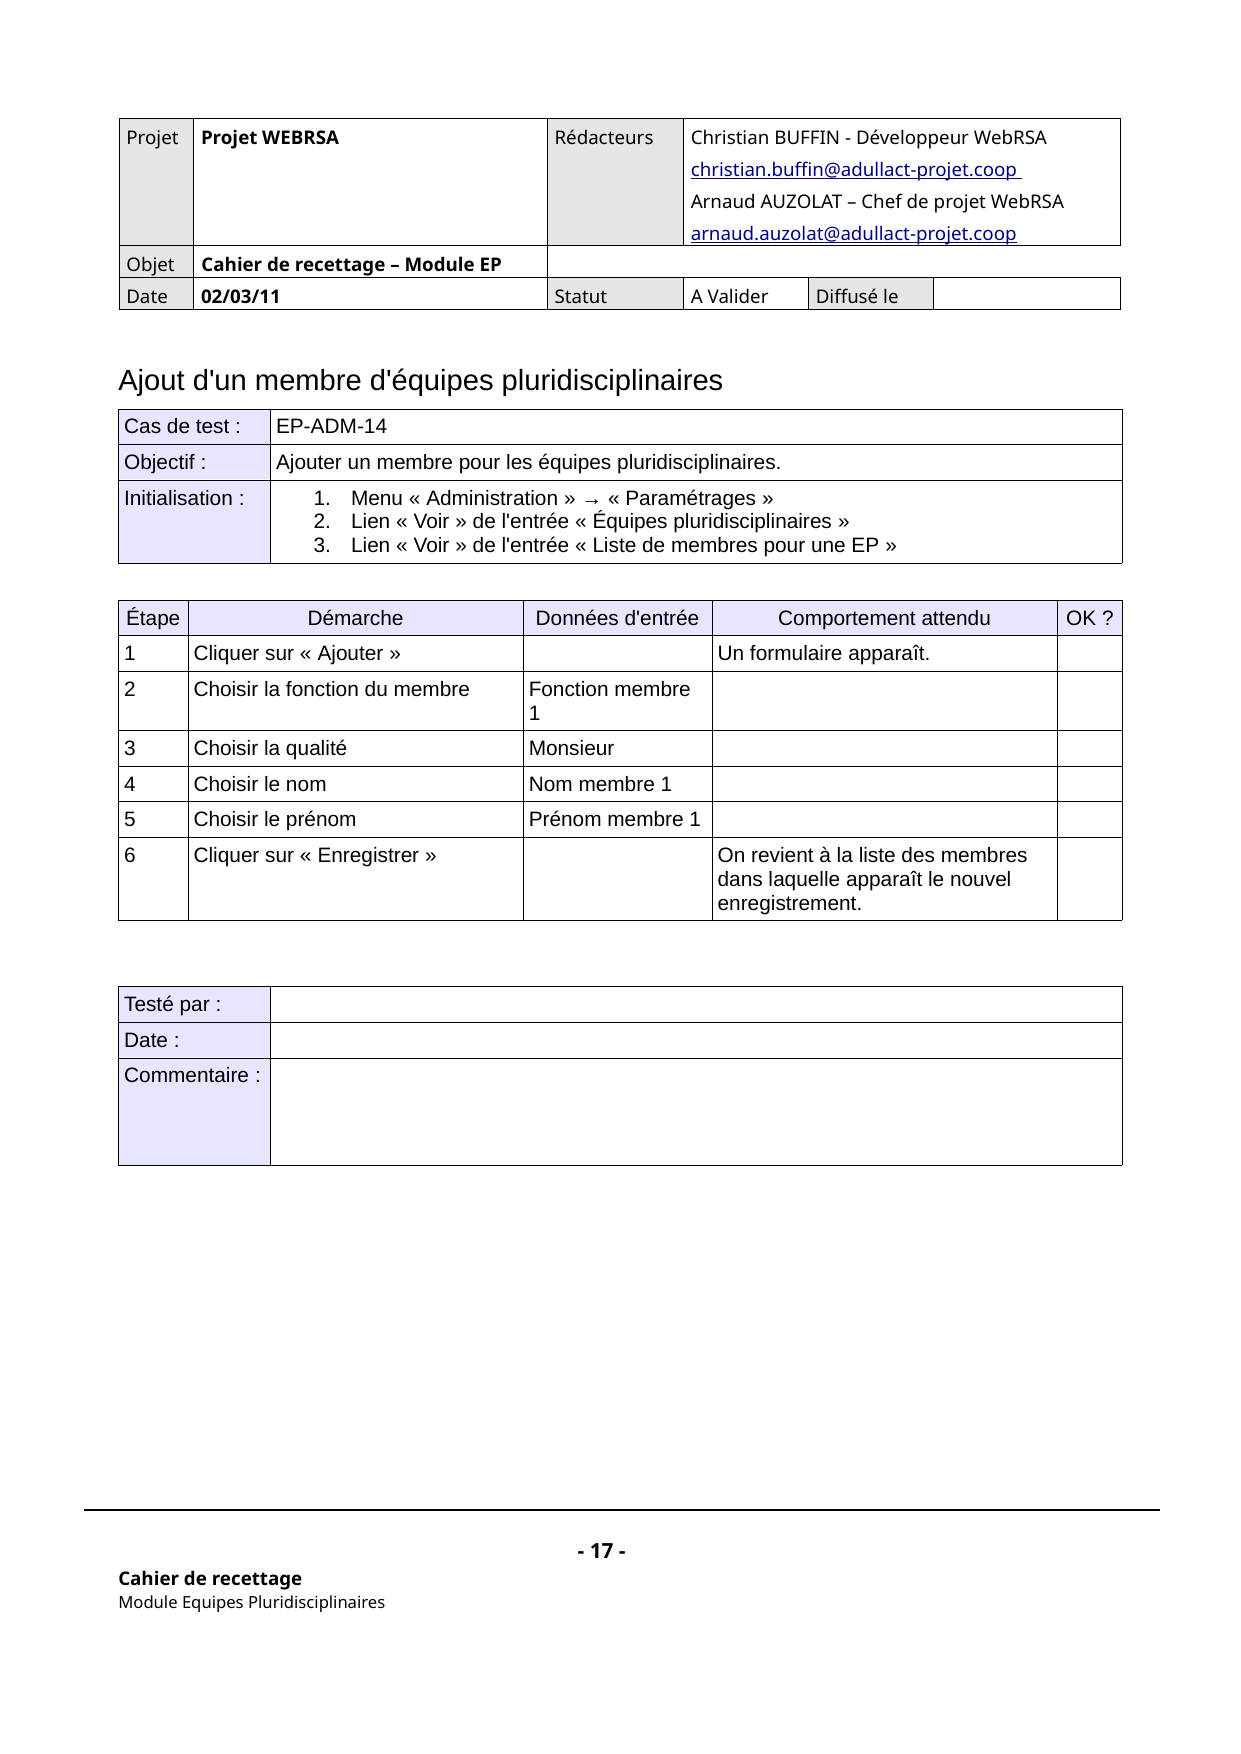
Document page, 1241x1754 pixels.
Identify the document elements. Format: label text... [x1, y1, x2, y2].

table_cell On revient à la liste des membres dans laquelle apparaît le nouvel enregistrement. [713, 838, 1057, 920]
table_header OK ? [1058, 601, 1122, 635]
table_cell Cliquer sur « Enregistrer » [189, 838, 523, 920]
table_cell Menu « Administration » → « Paramétrages » Lien « Voir » de l'entrée « Équipes pluridisciplinaires » Lien « Voir » de l'entrée « Liste de membres pour une EP » [271, 481, 1122, 563]
table_cell 3 [119, 731, 188, 766]
table_header Testé par : [119, 987, 270, 1022]
table_cell [1058, 802, 1122, 837]
table_cell 4 [119, 767, 188, 801]
table_cell [1058, 636, 1122, 671]
table_cell [1058, 767, 1122, 801]
table_header Comportement attendu [713, 601, 1057, 635]
table_cell [1058, 672, 1122, 730]
table_cell 2 [119, 672, 188, 730]
table_cell [1058, 838, 1122, 920]
table_cell Prénom membre 1 [524, 802, 712, 837]
table_cell Ajouter un membre pour les équipes pluridisciplinaires. [271, 445, 1122, 479]
table_cell [713, 767, 1057, 801]
table_cell Date : [119, 1023, 270, 1057]
table_cell Choisir la fonction du membre [189, 672, 523, 730]
table_cell [524, 838, 712, 920]
table_header Données d'entrée [524, 601, 712, 635]
table_cell [271, 1059, 1122, 1165]
table_cell Initialisation : [119, 481, 270, 563]
table_cell Choisir la qualité [189, 731, 523, 766]
table_header [271, 987, 1122, 1022]
table_header Étape [119, 601, 188, 635]
table_cell 5 [119, 802, 188, 837]
subtitle Ajout d'un membre d'équipes pluridisciplinaires [118, 362, 1122, 396]
table_cell 1 [119, 636, 188, 671]
table_cell [524, 636, 712, 671]
table_cell Choisir le nom [189, 767, 523, 801]
table_cell Cliquer sur « Ajouter » [189, 636, 523, 671]
table_cell [713, 672, 1057, 730]
table_cell Commentaire : [119, 1059, 270, 1165]
table_cell 6 [119, 838, 188, 920]
table_cell [1058, 731, 1122, 766]
table_header EP-ADM-14 [271, 410, 1122, 444]
table_cell [271, 1023, 1122, 1057]
table_cell Fonction membre 1 [524, 672, 712, 730]
table_cell [713, 802, 1057, 837]
table_header Cas de test : [119, 410, 270, 444]
table_cell [713, 731, 1057, 766]
table_cell Nom membre 1 [524, 767, 712, 801]
table_cell Objectif : [119, 445, 270, 479]
table_header Démarche [189, 601, 523, 635]
table_cell Un formulaire apparaît. [713, 636, 1057, 671]
table_cell Monsieur [524, 731, 712, 766]
table_cell Choisir le prénom [189, 802, 523, 837]
